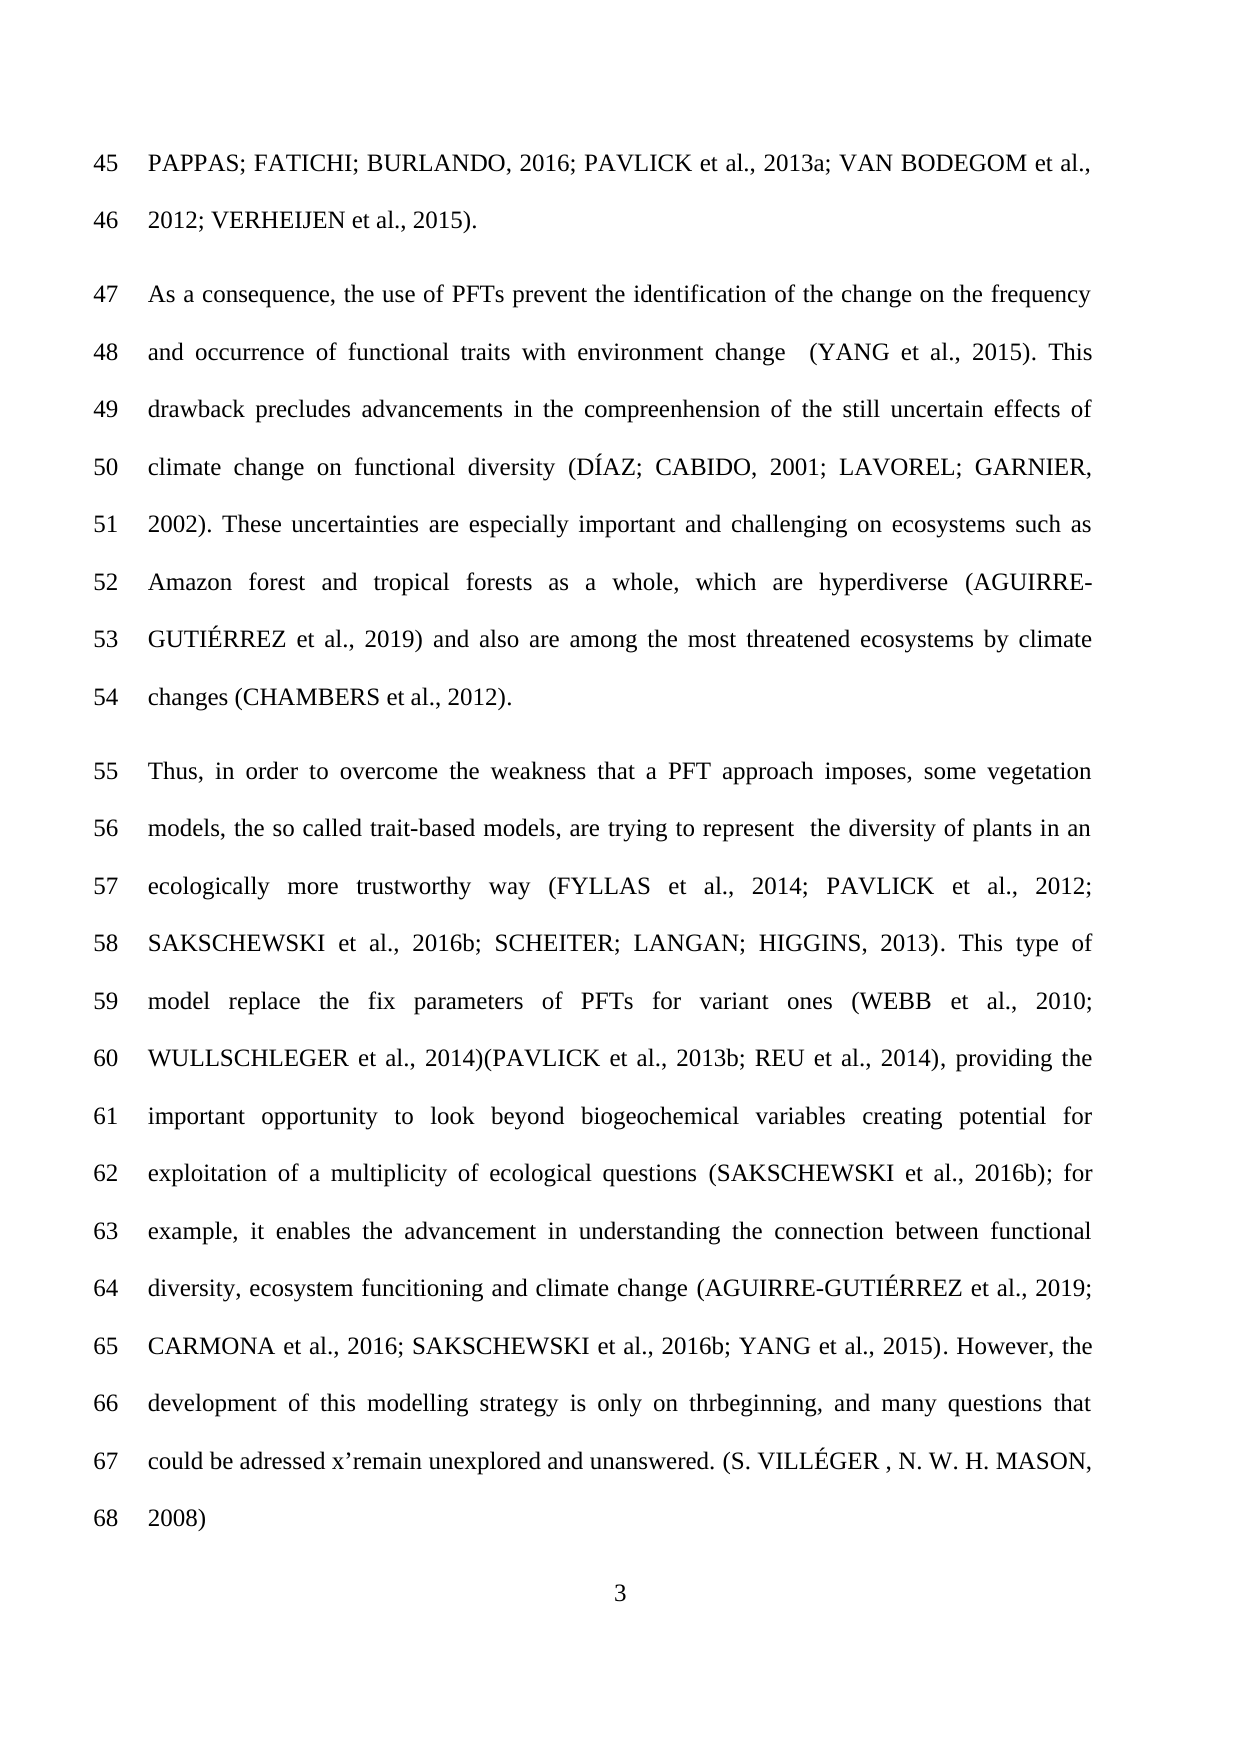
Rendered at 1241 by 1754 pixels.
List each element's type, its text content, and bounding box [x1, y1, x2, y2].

text Thus, in order to overcome the weakness that a PFT approach imposes, some vegetation models, the so called trait-based models, are trying to represent the diversity of plants in an ecologically more trustworthy way (FYLLAS et al., 2014; PAVLICK et al., 2012; SAKSCHEWSKI et al., 2016b; SCHEITER; LANGAN; HIGGINS, 2013)⁠⁠. This type of model replace the fix parameters of PFTs for variant ones (WEBB et al., 2010; WULLSCHLEGER et al., 2014)(PAVLICK et al., 2013b; REU et al., 2014)⁠, providing the important opportunity to look beyond biogeochemical variables creating potential for exploitation of a multiplicity of ecological questions (SAKSCHEWSKI et al., 2016b)⁠; for example, it enables the advancement in understanding the connection between functional diversity, ecosystem funcitioning and climate change (AGUIRRE-GUTIÉRREZ et al., 2019; CARMONA et al., 2016; SAKSCHEWSKI et al., 2016b; YANG et al., 2015). However, the development of this modelling strategy is only on thrbeginning, and many questions that could be adressed x’remain unexplored and unanswered. (S. VILLÉGER , N. W. H. MASON, 2008) [148, 756, 1093, 1532]
text As a consequence, the use of PFTs prevent the identification of the change on the frequency and occurrence of functional traits with environment change (YANG et al., 2015)⁠. This drawback precludes advancements in the compreenhension of the still uncertain effects of climate change on functional diversity (DÍAZ; CABIDO, 2001; LAVOREL; GARNIER, 2002). These uncertainties are especially important and challenging on ecosystems such as Amazon forest and tropical forests as a whole, which are hyperdiverse (AGUIRRE-GUTIÉRREZ et al., 2019)⁠ and also are among the most threatened ecosystems by climate changes (CHAMBERS et al., 2012)⁠. [148, 279, 1093, 711]
text PAPPAS; FATICHI; BURLANDO, 2016; PAVLICK et al., 2013a; VAN BODEGOM et al., 2012; VERHEIJEN et al., 2015)⁠. [148, 148, 1093, 234]
